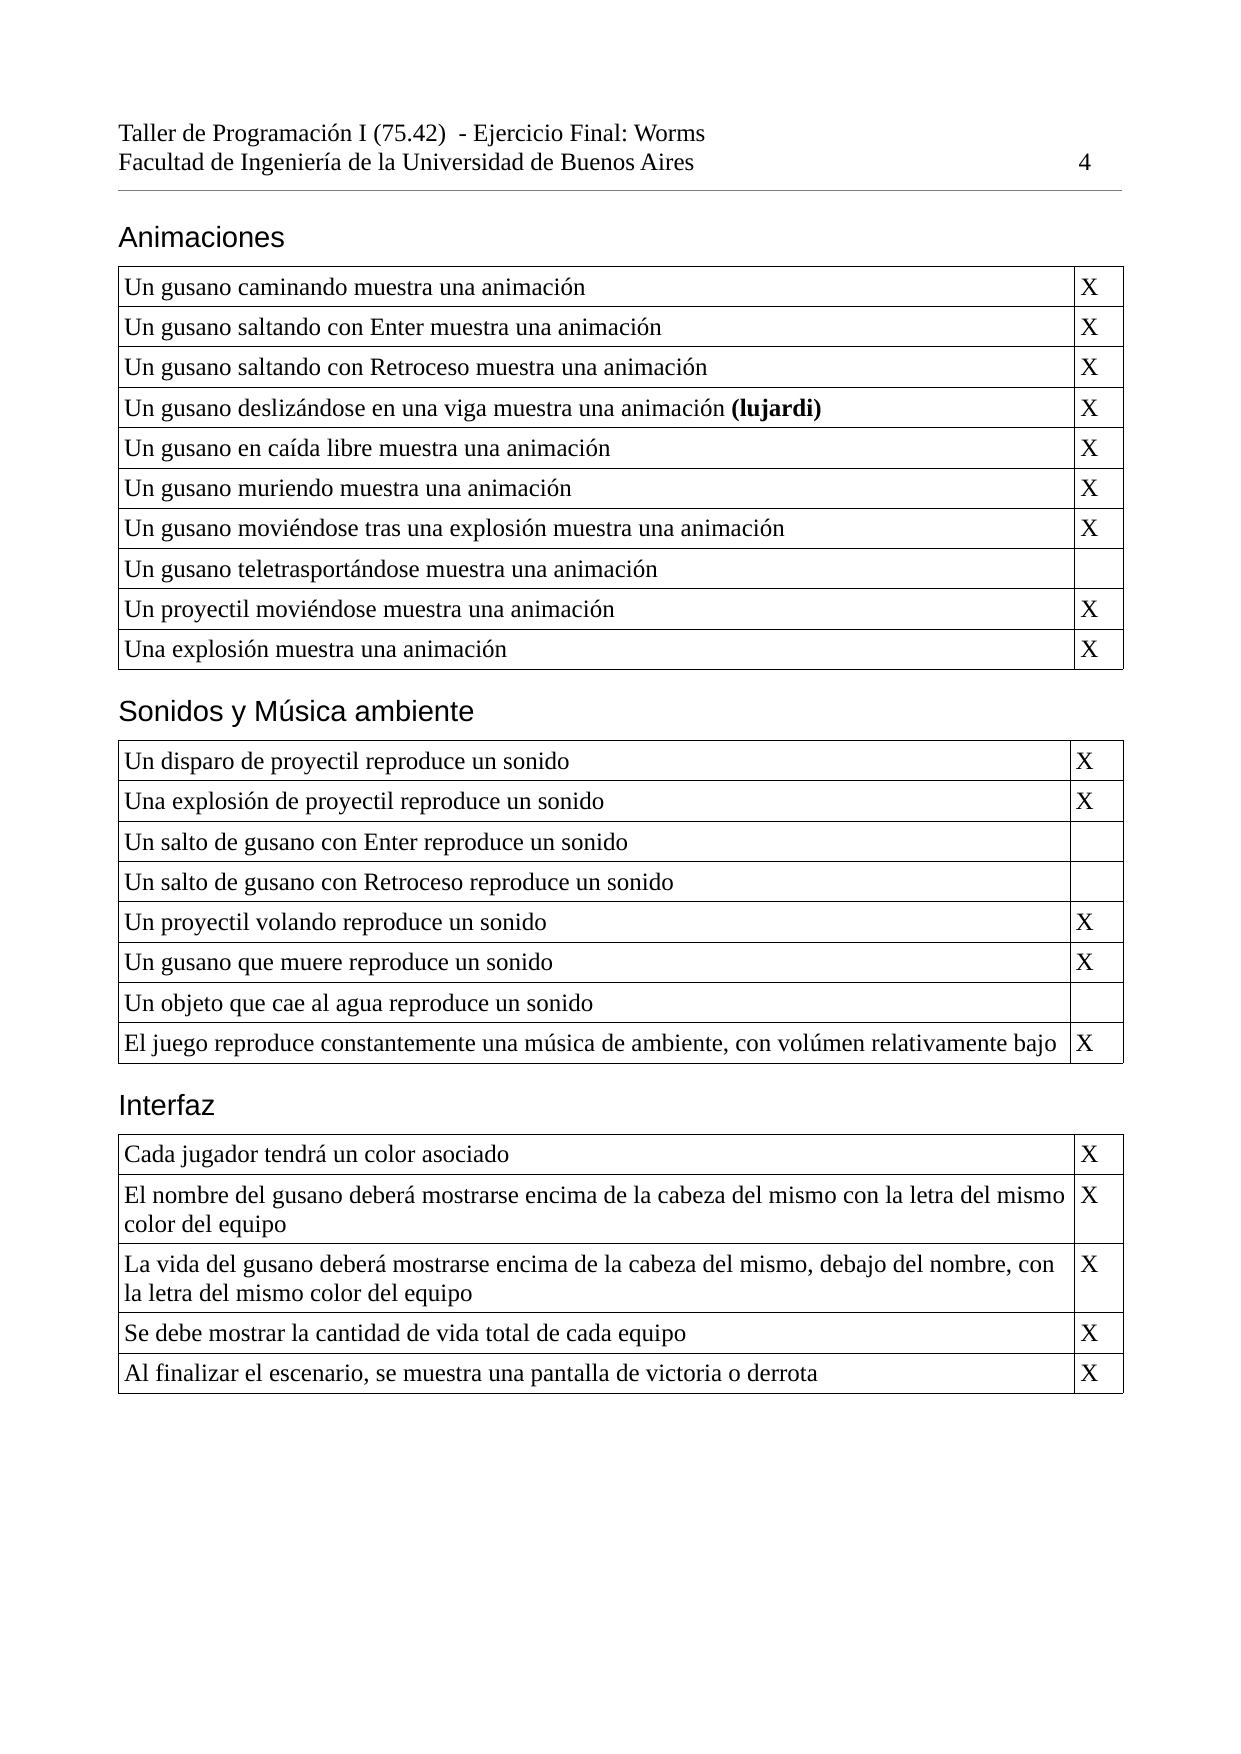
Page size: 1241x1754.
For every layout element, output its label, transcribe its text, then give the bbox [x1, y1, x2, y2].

subtitle Interfaz [118, 1088, 1122, 1121]
table_cell Un objeto que cae al agua reproduce un sonido [119, 983, 1070, 1022]
table_cell Un gusano que muere reproduce un sonido [119, 943, 1070, 982]
table_cell X [1075, 1354, 1123, 1393]
table_cell La vida del gusano deberá mostrarse encima de la cabeza del mismo, debajo del nombre, con la letra del mismo color del equipo [119, 1244, 1074, 1312]
table_cell X [1075, 307, 1123, 346]
table_cell X [1075, 589, 1123, 629]
table_cell X [1075, 630, 1123, 669]
table_cell Un gusano muriendo muestra una animación [119, 469, 1074, 508]
table_cell Una explosión muestra una animación [119, 630, 1074, 669]
table_cell Un gusano deslizándose en una viga muestra una animación (lujardi) [119, 388, 1074, 427]
table_header Cada jugador tendrá un color asociado [119, 1135, 1074, 1174]
table_cell Una explosión de proyectil reproduce un sonido [119, 781, 1070, 821]
table_cell X [1075, 347, 1123, 387]
table_cell Un proyectil moviéndose muestra una animación [119, 589, 1074, 629]
table_cell Un salto de gusano con Retroceso reproduce un sonido [119, 862, 1070, 901]
table_cell X [1075, 388, 1123, 427]
table_cell X [1075, 428, 1123, 467]
table_cell Un proyectil volando reproduce un sonido [119, 902, 1070, 942]
table_cell [1071, 822, 1123, 861]
table_cell X [1071, 943, 1123, 982]
subtitle Animaciones [118, 220, 1122, 253]
table_header X [1075, 1135, 1123, 1174]
table_cell Al finalizar el escenario, se muestra una pantalla de victoria o derrota [119, 1354, 1074, 1393]
table_cell Un salto de gusano con Enter reproduce un sonido [119, 822, 1070, 861]
table_cell X [1075, 509, 1123, 548]
table_cell El nombre del gusano deberá mostrarse encima de la cabeza del mismo con la letra del mismo color del equipo [119, 1175, 1074, 1243]
table_cell X [1075, 469, 1123, 508]
table_cell Se debe mostrar la cantidad de vida total de cada equipo [119, 1313, 1074, 1352]
table_cell X [1071, 902, 1123, 942]
table_cell Un gusano saltando con Retroceso muestra una animación [119, 347, 1074, 387]
subtitle Sonidos y Música ambiente [118, 694, 1122, 728]
table_cell Un gusano moviéndose tras una explosión muestra una animación [119, 509, 1074, 548]
table_cell Un gusano saltando con Enter muestra una animación [119, 307, 1074, 346]
table_header Un gusano caminando muestra una animación [119, 267, 1074, 306]
table_cell Un gusano en caída libre muestra una animación [119, 428, 1074, 467]
table_header X [1071, 741, 1123, 780]
table_cell [1071, 862, 1123, 901]
table_cell X [1075, 1175, 1123, 1243]
table_header X [1075, 267, 1123, 306]
table_cell El juego reproduce constantemente una música de ambiente, con volúmen relativamente bajo [119, 1023, 1070, 1063]
table_cell X [1071, 781, 1123, 821]
table_cell Un gusano teletrasportándose muestra una animación [119, 549, 1074, 588]
table_cell [1075, 549, 1123, 588]
table_cell [1071, 983, 1123, 1022]
table_cell X [1075, 1313, 1123, 1352]
table_cell X [1071, 1023, 1123, 1063]
table_header Un disparo de proyectil reproduce un sonido [119, 741, 1070, 780]
table_cell X [1075, 1244, 1123, 1312]
